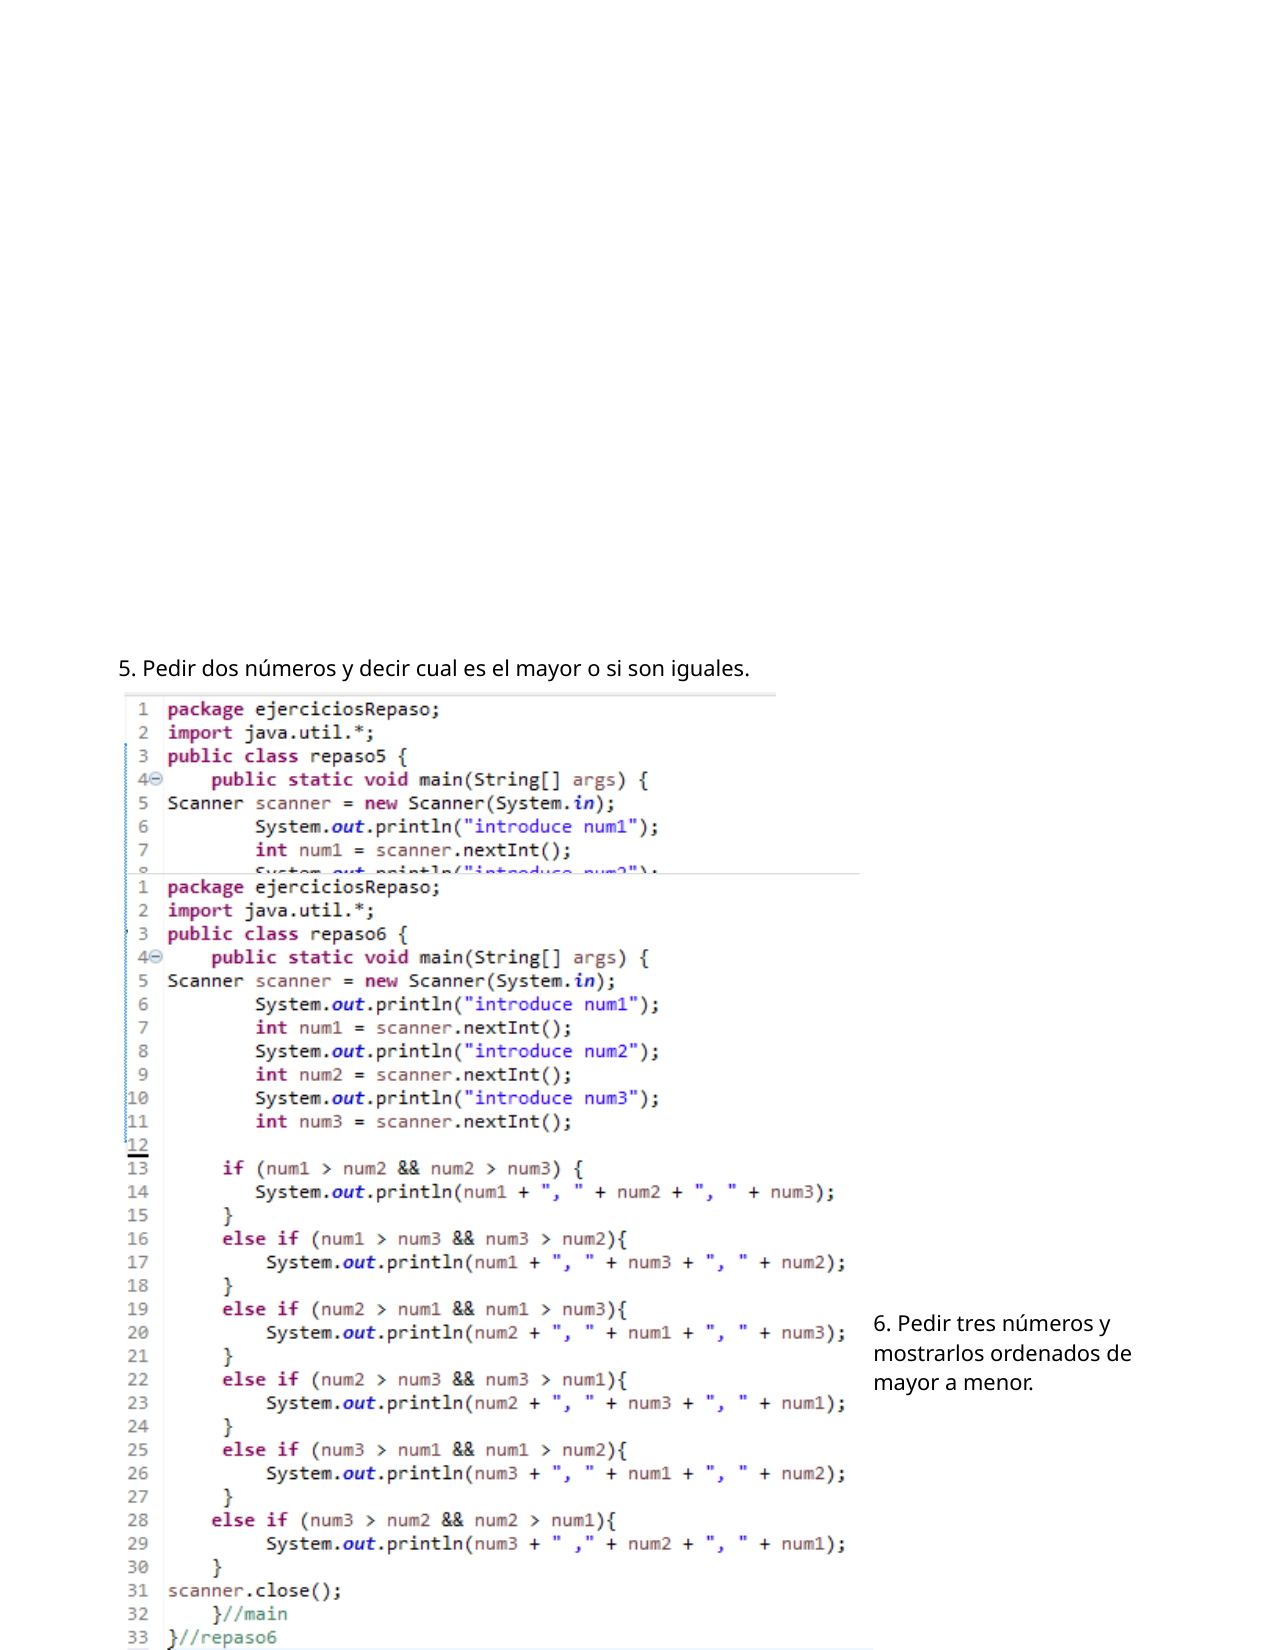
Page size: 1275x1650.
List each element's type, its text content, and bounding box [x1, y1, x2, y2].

picture [124, 692, 873, 1650]
text 5. Pedir dos números y decir cual es el mayor o si son iguales. [118, 653, 1157, 683]
text 6. Pedir tres números y mostrarlos ordenados de mayor a menor. [873, 1308, 1157, 1397]
